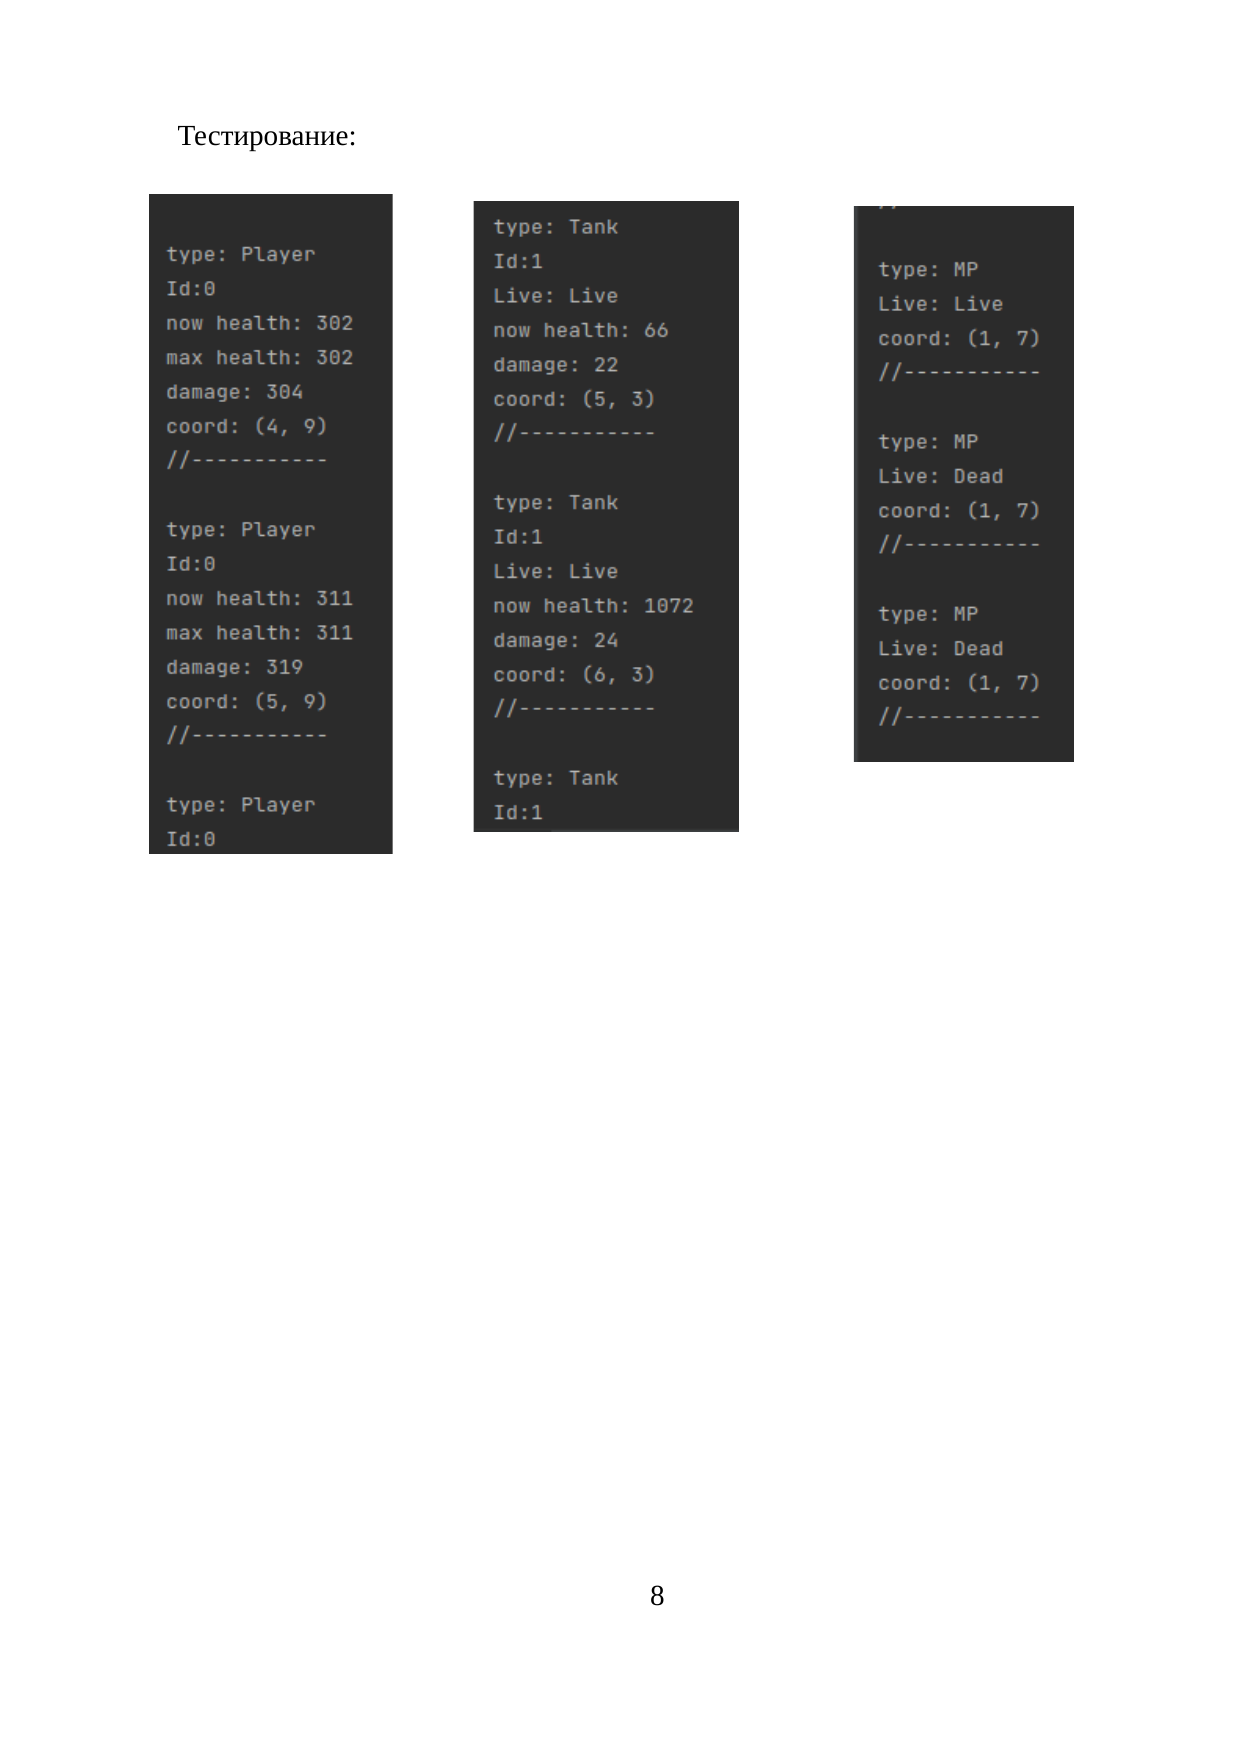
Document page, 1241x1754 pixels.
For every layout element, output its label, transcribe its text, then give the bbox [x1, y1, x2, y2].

picture [853, 206, 1074, 762]
picture [149, 194, 393, 854]
text Тестирование: [177, 118, 1122, 152]
picture [473, 201, 739, 832]
